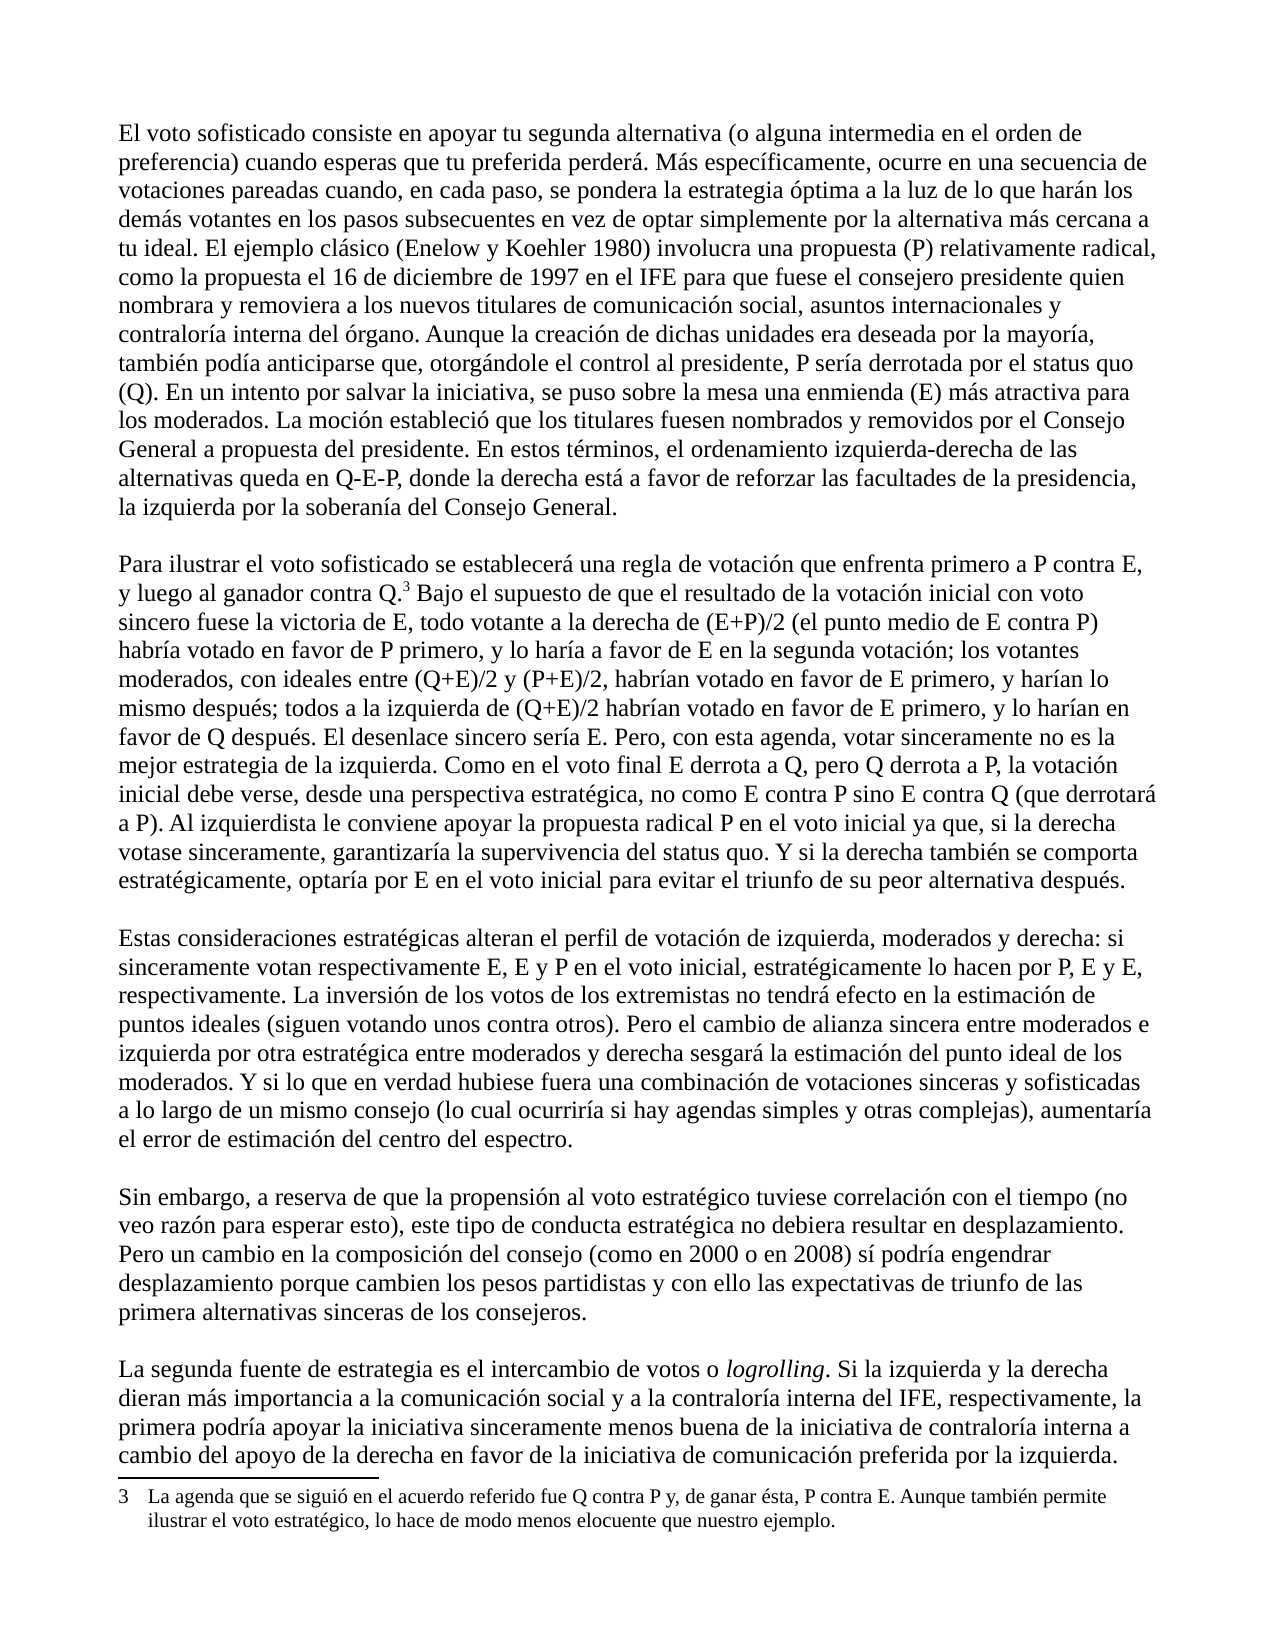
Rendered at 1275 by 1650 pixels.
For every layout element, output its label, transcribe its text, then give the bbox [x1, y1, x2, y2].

text Para ilustrar el voto sofisticado se establecerá una regla de votación que enfrenta primero a P contra E, y luego al ganador contra Q. Bajo el supuesto de que el resultado de la votación inicial con voto sincero fuese la victoria de E, todo votante a la derecha de (E+P)/2 (el punto medio de E contra P) habría votado en favor de P primero, y lo haría a favor de E en la segunda votación; los votantes moderados, con ideales entre (Q+E)/2 y (P+E)/2, habrían votado en favor de E primero, y harían lo mismo después; todos a la izquierda de (Q+E)/2 habrían votado en favor de E primero, y lo harían en favor de Q después. El desenlace sincero sería E. Pero, con esta agenda, votar sinceramente no es la mejor estrategia de la izquierda. Como en el voto final E derrota a Q, pero Q derrota a P, la votación inicial debe verse, desde una perspectiva estratégica, no como E contra P sino E contra Q (que derrotará a P). Al izquierdista le conviene apoyar la propuesta radical P en el voto inicial ya que, si la derecha votase sinceramente, garantizaría la supervivencia del status quo. Y si la derecha también se comporta estratégicamente, optaría por E en el voto inicial para evitar el triunfo de su peor alternativa después. [118, 549, 1157, 894]
text Sin embargo, a reserva de que la propensión al voto estratégico tuviese correlación con el tiempo (no veo razón para esperar esto), este tipo de conducta estratégica no debiera resultar en desplazamiento. Pero un cambio en la composición del consejo (como en 2000 o en 2008) sí podría engendrar desplazamiento porque cambien los pesos partidistas y con ello las expectativas de triunfo de las primera alternativas sinceras de los consejeros. [118, 1182, 1157, 1326]
text La segunda fuente de estrategia es el intercambio de votos o logrolling. Si la izquierda y la derecha dieran más importancia a la comunicación social y a la contraloría interna del IFE, respectivamente, la primera podría apoyar la iniciativa sinceramente menos buena de la iniciativa de contraloría interna a cambio del apoyo de la derecha en favor de la iniciativa de comunicación preferida por la izquierda. [118, 1354, 1157, 1469]
text La agenda que se siguió en el acuerdo referido fue Q contra P y, de ganar ésta, P contra E. Aunque también permite ilustrar el voto estratégico, lo hace de modo menos elocuente que nuestro ejemplo. [118, 1484, 1157, 1532]
text El voto sofisticado consiste en apoyar tu segunda alternativa (o alguna intermedia en el orden de preferencia) cuando esperas que tu preferida perderá. Más específicamente, ocurre en una secuencia de votaciones pareadas cuando, en cada paso, se pondera la estrategia óptima a la luz de lo que harán los demás votantes en los pasos subsecuentes en vez de optar simplemente por la alternativa más cercana a tu ideal. El ejemplo clásico (Enelow y Koehler 1980) involucra una propuesta (P) relativamente radical, como la propuesta el 16 de diciembre de 1997 en el IFE para que fuese el consejero presidente quien nombrara y removiera a los nuevos titulares de comunicación social, asuntos internacionales y contraloría interna del órgano. Aunque la creación de dichas unidades era deseada por la mayoría, también podía anticiparse que, otorgándole el control al presidente, P sería derrotada por el status quo (Q). En un intento por salvar la iniciativa, se puso sobre la mesa una enmienda (E) más atractiva para los moderados. La moción estableció que los titulares fuesen nombrados y removidos por el Consejo General a propuesta del presidente. En estos términos, el ordenamiento izquierda-derecha de las alternativas queda en Q-E-P, donde la derecha está a favor de reforzar las facultades de la presidencia, la izquierda por la soberanía del Consejo General. [118, 118, 1157, 521]
text Estas consideraciones estratégicas alteran el perfil de votación de izquierda, moderados y derecha: si sinceramente votan respectivamente E, E y P en el voto inicial, estratégicamente lo hacen por P, E y E, respectivamente. La inversión de los votos de los extremistas no tendrá efecto en la estimación de puntos ideales (siguen votando unos contra otros). Pero el cambio de alianza sincera entre moderados e izquierda por otra estratégica entre moderados y derecha sesgará la estimación del punto ideal de los moderados. Y si lo que en verdad hubiese fuera una combinación de votaciones sinceras y sofisticadas a lo largo de un mismo consejo (lo cual ocurriría si hay agendas simples y otras complejas), aumentaría el error de estimación del centro del espectro. [118, 923, 1157, 1153]
